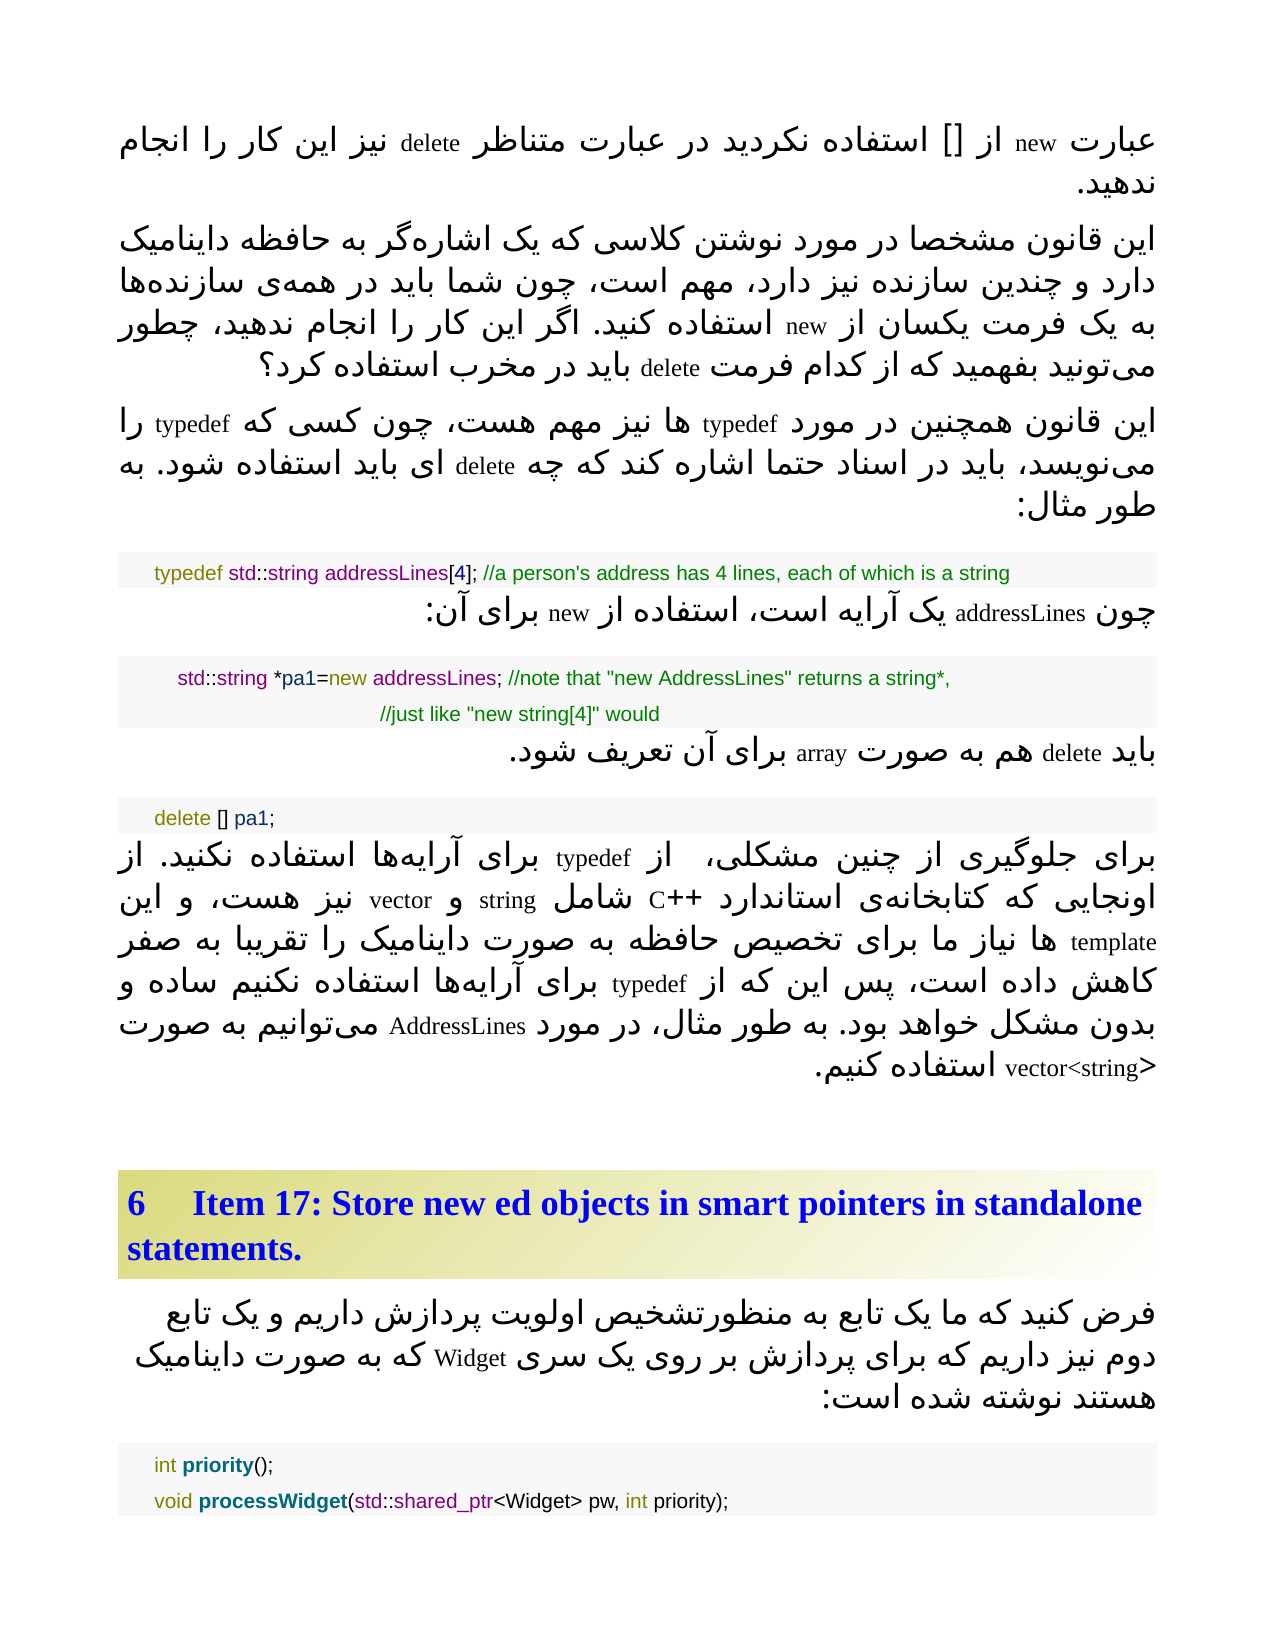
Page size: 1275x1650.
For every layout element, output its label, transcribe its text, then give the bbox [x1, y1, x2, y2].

text این قانون همچنین در مورد typedef ها نیز مهم هست، چون کسی که typedef را می‌نویسد، باید در اسناد حتما اشاره کند که چه delete‌ ای باید استفاده شود. به طور مثال: [118, 399, 1157, 525]
text برای جلوگیری از چنین مشکلی، از typedef برای آرایه‌ها استفاده نکنید. از اونجایی که کتابخانه‌ی استاندارد ++C شامل string و vector نیز هست، و این template ها نیاز ما برای تخصیص حافظه به صورت داینامیک را تقریبا به صفر کاهش داده است، پس این که از typedef برای آرایه‌ها استفاده نکنیم ساده و بدون مشکل خواهد بود. به طور مثال، در مورد AddressLines می‌توانیم به صورت <vector<string استفاده کنیم. [118, 833, 1157, 1085]
text int priority(); [118, 1443, 1157, 1479]
text فرض کنید که ما یک تابع به منظورتشخیص اولویت پردازش داریم و یک تابع دوم نیز داریم که برای پردازش بر روی یک سری Widget که به صورت داینامیک هستند نوشته شده است: [118, 1291, 1157, 1417]
text //just like "new string[4]" would [118, 692, 1157, 728]
text std::string *pa1=new addressLines; //note that "new AddressLines" returns a string*, [118, 656, 1157, 692]
text typedef std::string addressLines[4]; //a person's address has 4 lines, each of which is a string [118, 552, 1157, 588]
text void processWidget(std::shared_ptr<Widget> pw, int priority); [118, 1479, 1157, 1516]
text چون addressLines یک آرایه است، استفاده از new برای آن: [118, 588, 1157, 630]
text این قانون مشخصا در مورد نوشتن کلاسی که یک اشاره‌گر به حافظه داینامیک دارد و چندین سازنده نیز دارد، مهم است، چون شما باید در همه‌ی سازنده‌ها به یک فرمت یکسان از new استفاده کنید. اگر این کار را انجام ندهید، چطور می‌تونید بفهمید که از کدام فرمت delete باید در مخرب استفاده کرد؟ [118, 217, 1157, 384]
subtitle Item 17: Store new ed objects in smart pointers in standalone statements. [118, 1171, 1157, 1278]
text باید delete هم به صورت array برای آن تعریف شود. [118, 728, 1157, 770]
text delete [] pa1; [118, 797, 1157, 833]
text قانونی که برای حذف حافظه‌ی داینامیک داریم ساده است: اگر در عبارت new از [] استفاده کردید، باید در عبارت delete متناظر از [] استفاده کنید، و اگر در عبارت new از [] استفاده نکردید در عبارت متناظر delete نیز این کار را انجام ندهید. [118, 118, 1157, 202]
